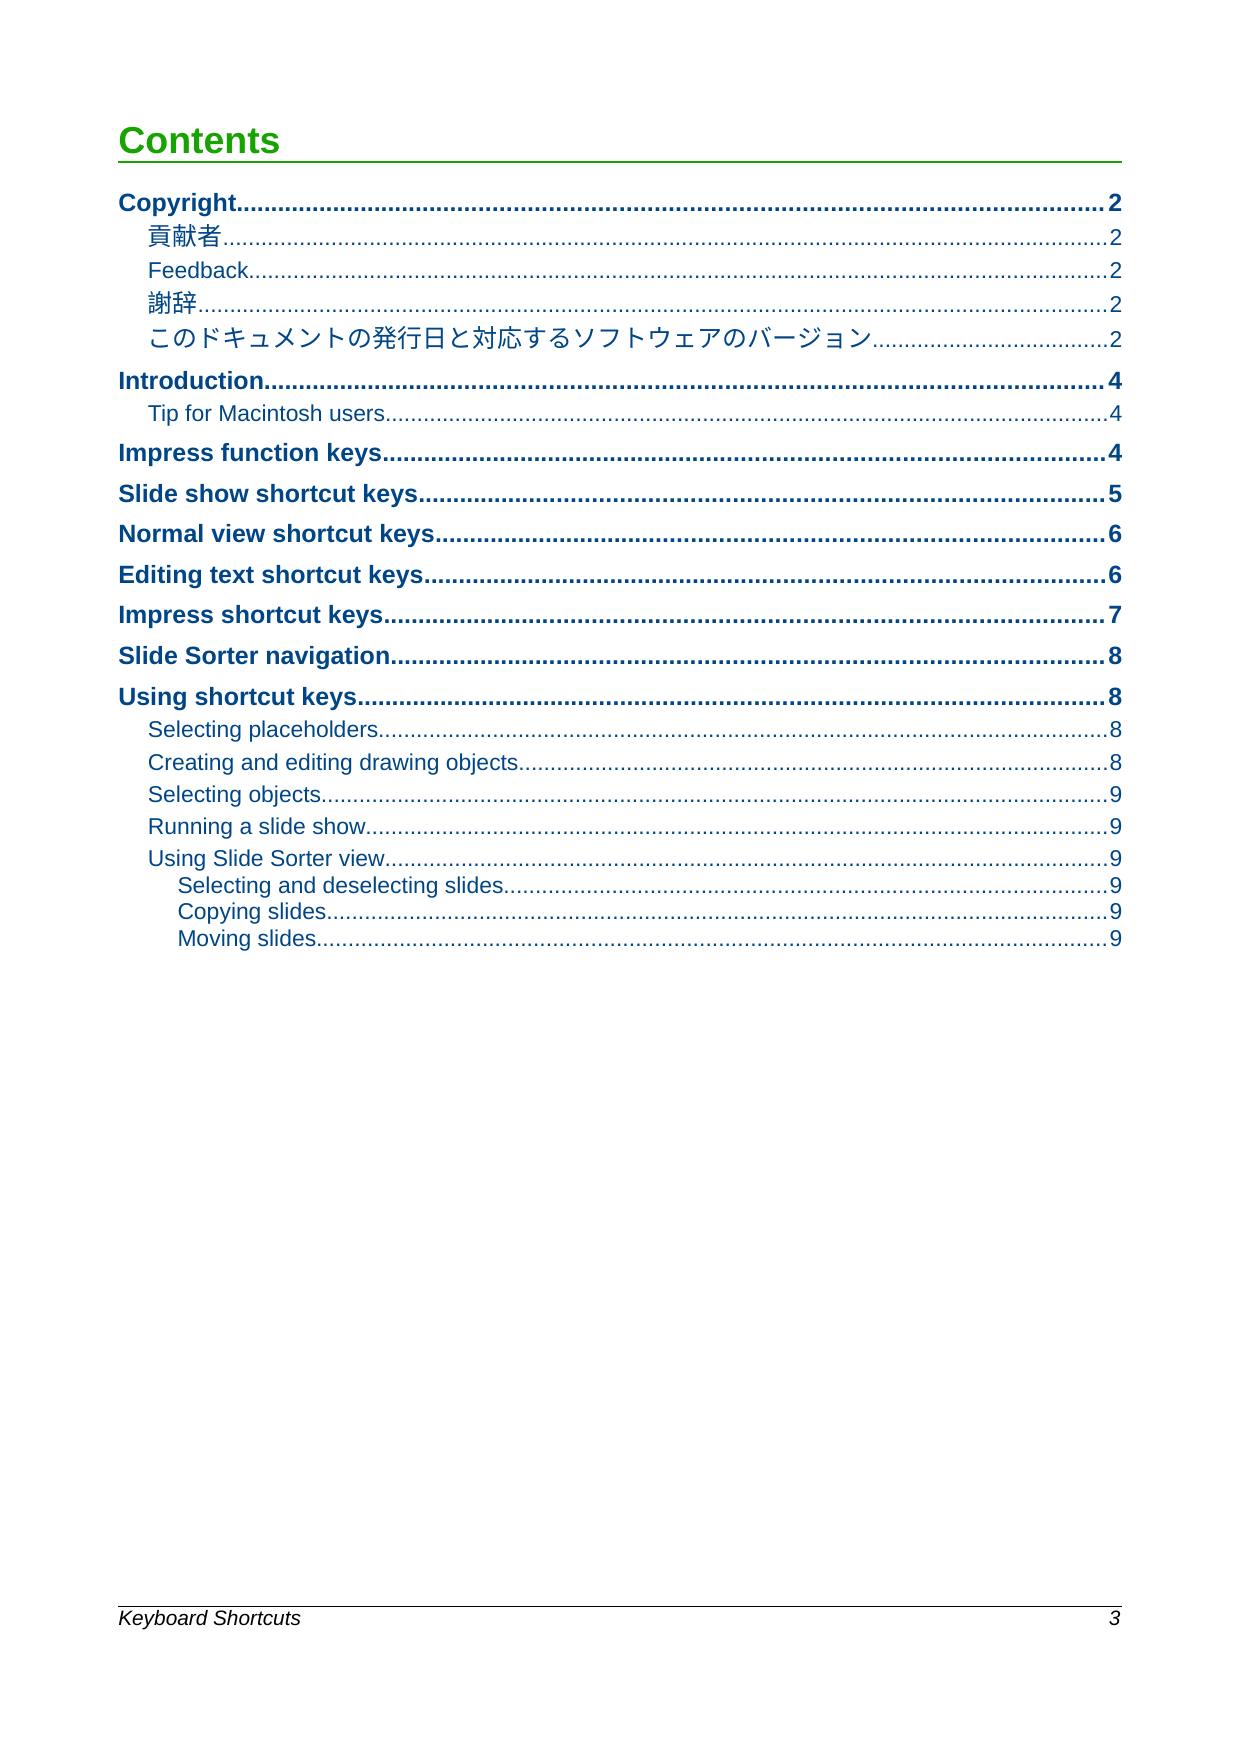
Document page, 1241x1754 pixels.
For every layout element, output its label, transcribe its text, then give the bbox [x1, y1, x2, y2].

text Copying slides 9 [177, 898, 1122, 924]
text 貢献者 2 [148, 222, 1122, 251]
text Selecting and deselecting slides 9 [177, 872, 1122, 898]
text Running a slide show 9 [148, 813, 1122, 839]
text Impress shortcut keys 7 [118, 601, 1122, 629]
text Contents [118, 118, 1122, 161]
text Tip for Macintosh users 4 [148, 400, 1122, 427]
text このドキュメントの発行日と対応するソフトウェアのバージョン 2 [148, 325, 1122, 354]
text Introduction 4 [118, 366, 1122, 394]
text 謝辞 2 [148, 289, 1122, 319]
text Normal view shortcut keys 6 [118, 519, 1122, 548]
text Selecting placeholders 8 [148, 716, 1122, 743]
text Moving slides 9 [177, 924, 1122, 951]
text Feedback 2 [148, 257, 1122, 284]
text Copyright 2 [118, 187, 1122, 216]
text Selecting objects 9 [148, 781, 1122, 807]
text Using shortcut keys 8 [118, 682, 1122, 710]
text Impress function keys 4 [118, 438, 1122, 467]
text Using Slide Sorter view 9 [148, 845, 1122, 872]
text Creating and editing drawing objects 8 [148, 748, 1122, 775]
text Slide Sorter navigation 8 [118, 641, 1122, 670]
text Slide show shortcut keys 5 [118, 479, 1122, 508]
text Editing text shortcut keys 6 [118, 560, 1122, 589]
